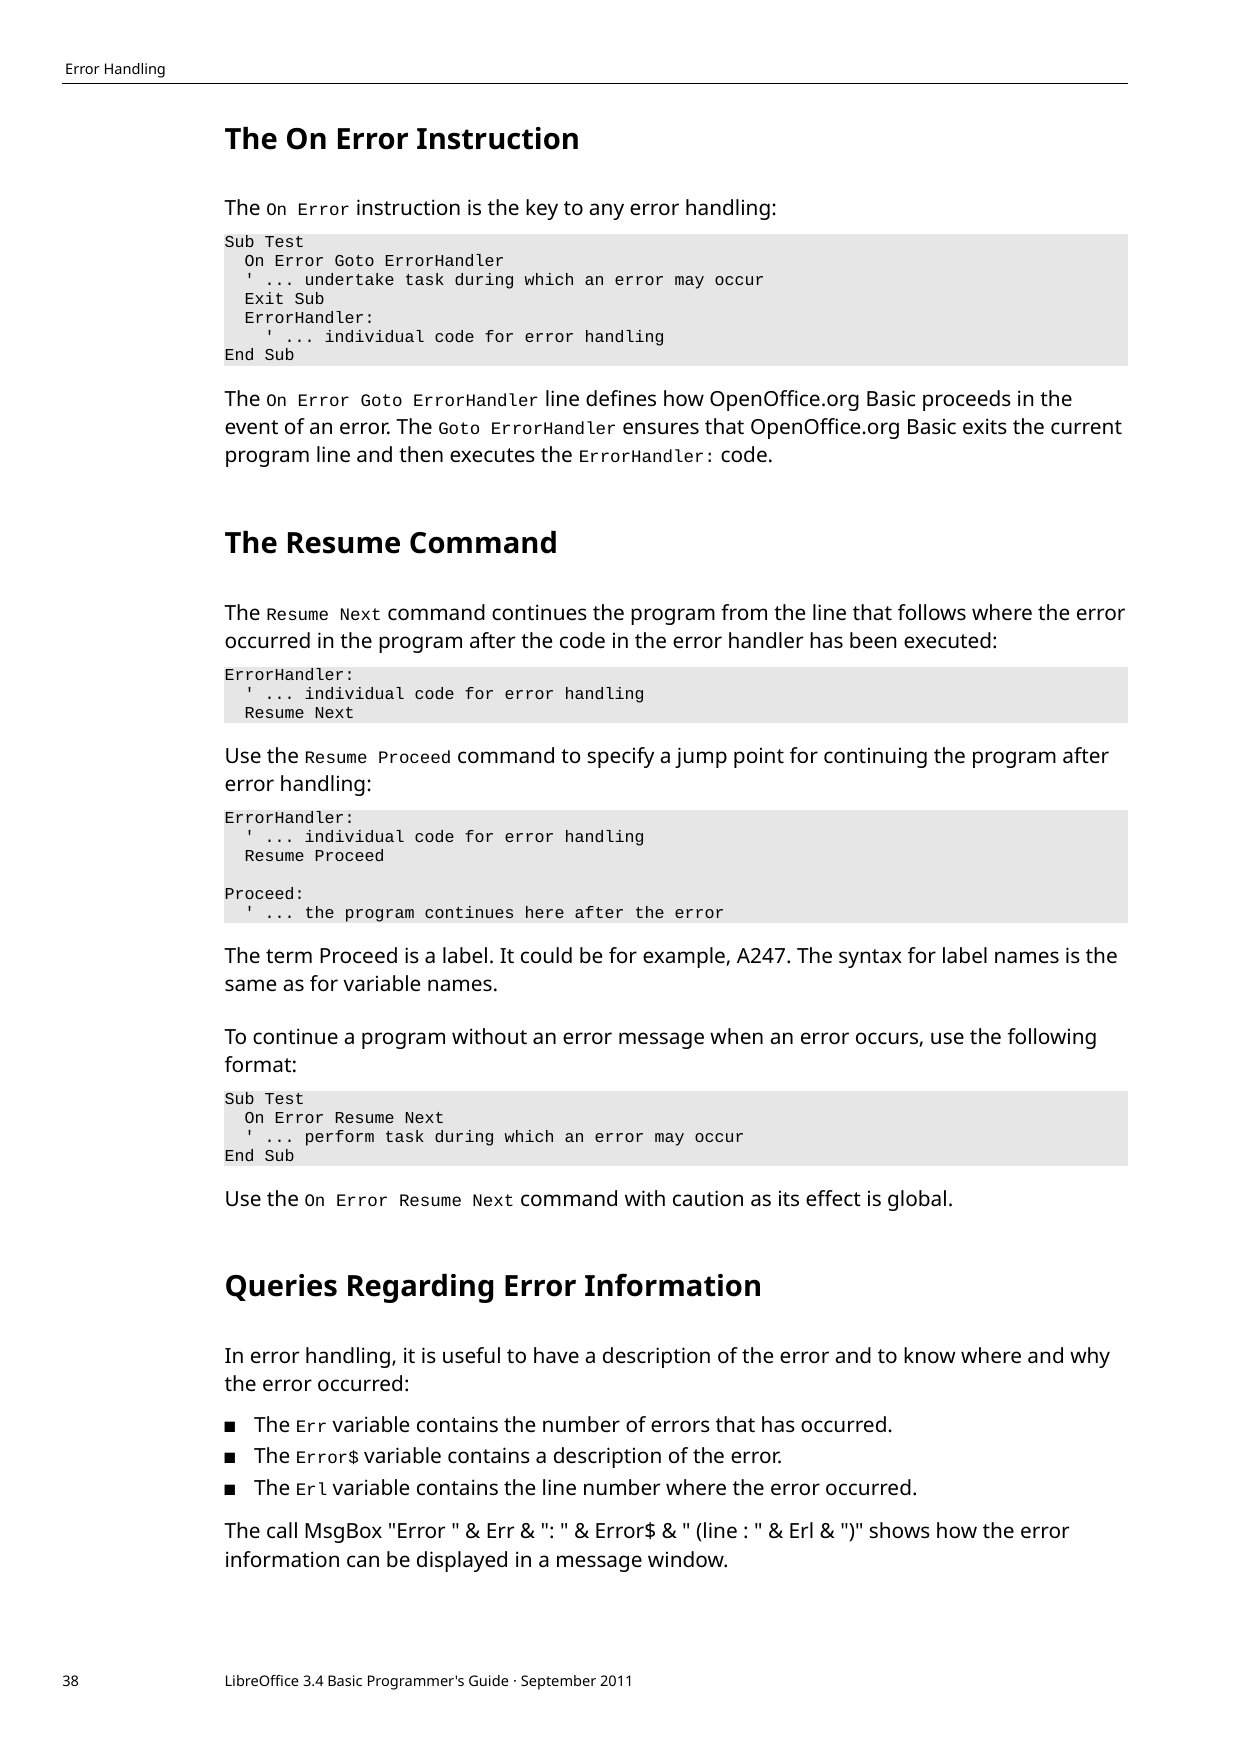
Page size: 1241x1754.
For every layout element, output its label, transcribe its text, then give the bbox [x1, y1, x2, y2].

text ErrorHandler: ' ... individual code for error handling Resume Next [224, 667, 1128, 723]
text Sub Test On Error Goto ErrorHandler ' ... undertake task during which an error may occur Exit Sub ErrorHandler: ' ... individual code for error handling End Sub [224, 234, 1128, 366]
text The call MsgBox "Error " & Err & ": " & Error$ & " (line : " & Erl & ")" shows how the error information can be displayed in a message window. [224, 1516, 1128, 1573]
text In error handling, it is useful to have a description of the error and to know where and why the error occurred: [224, 1341, 1128, 1398]
list The Erl variable contains the line number where the error occurred. [224, 1473, 1128, 1501]
text Sub Test On Error Resume Next ' ... perform task during which an error may occur End Sub [224, 1091, 1128, 1166]
text The On Error Goto ErrorHandler line defines how OpenOffice.org Basic proceeds in the event of an error. The Goto ErrorHandler ensures that OpenOffice.org Basic exits the current program line and then executes the ErrorHandler: code. [224, 384, 1128, 469]
text The Resume Next command continues the program from the line that follows where the error occurred in the program after the code in the error handler has been executed: [224, 598, 1128, 654]
text The term Proceed is a label. It could be for example, A247. The syntax for label names is the same as for variable names. [224, 941, 1128, 998]
list The Error$ variable contains a description of the error. [224, 1441, 1128, 1470]
subtitle The On Error Instruction [224, 118, 1128, 158]
text To continue a program without an error message when an error occurs, use the following format: [224, 1022, 1128, 1079]
subtitle Queries Regarding Error Information [224, 1266, 1128, 1305]
subtitle The Resume Command [224, 522, 1128, 562]
text Use the On Error Resume Next command with caution as its effect is global. [224, 1184, 1128, 1212]
list The Err variable contains the number of errors that has occurred. [224, 1410, 1128, 1438]
text ErrorHandler: ' ... individual code for error handling Resume Proceed Proceed: ' ... the program continues here after the error [224, 810, 1128, 923]
text Use the Resume Proceed command to specify a jump point for continuing the program after error handling: [224, 741, 1128, 798]
text The On Error instruction is the key to any error handling: [224, 193, 1128, 222]
